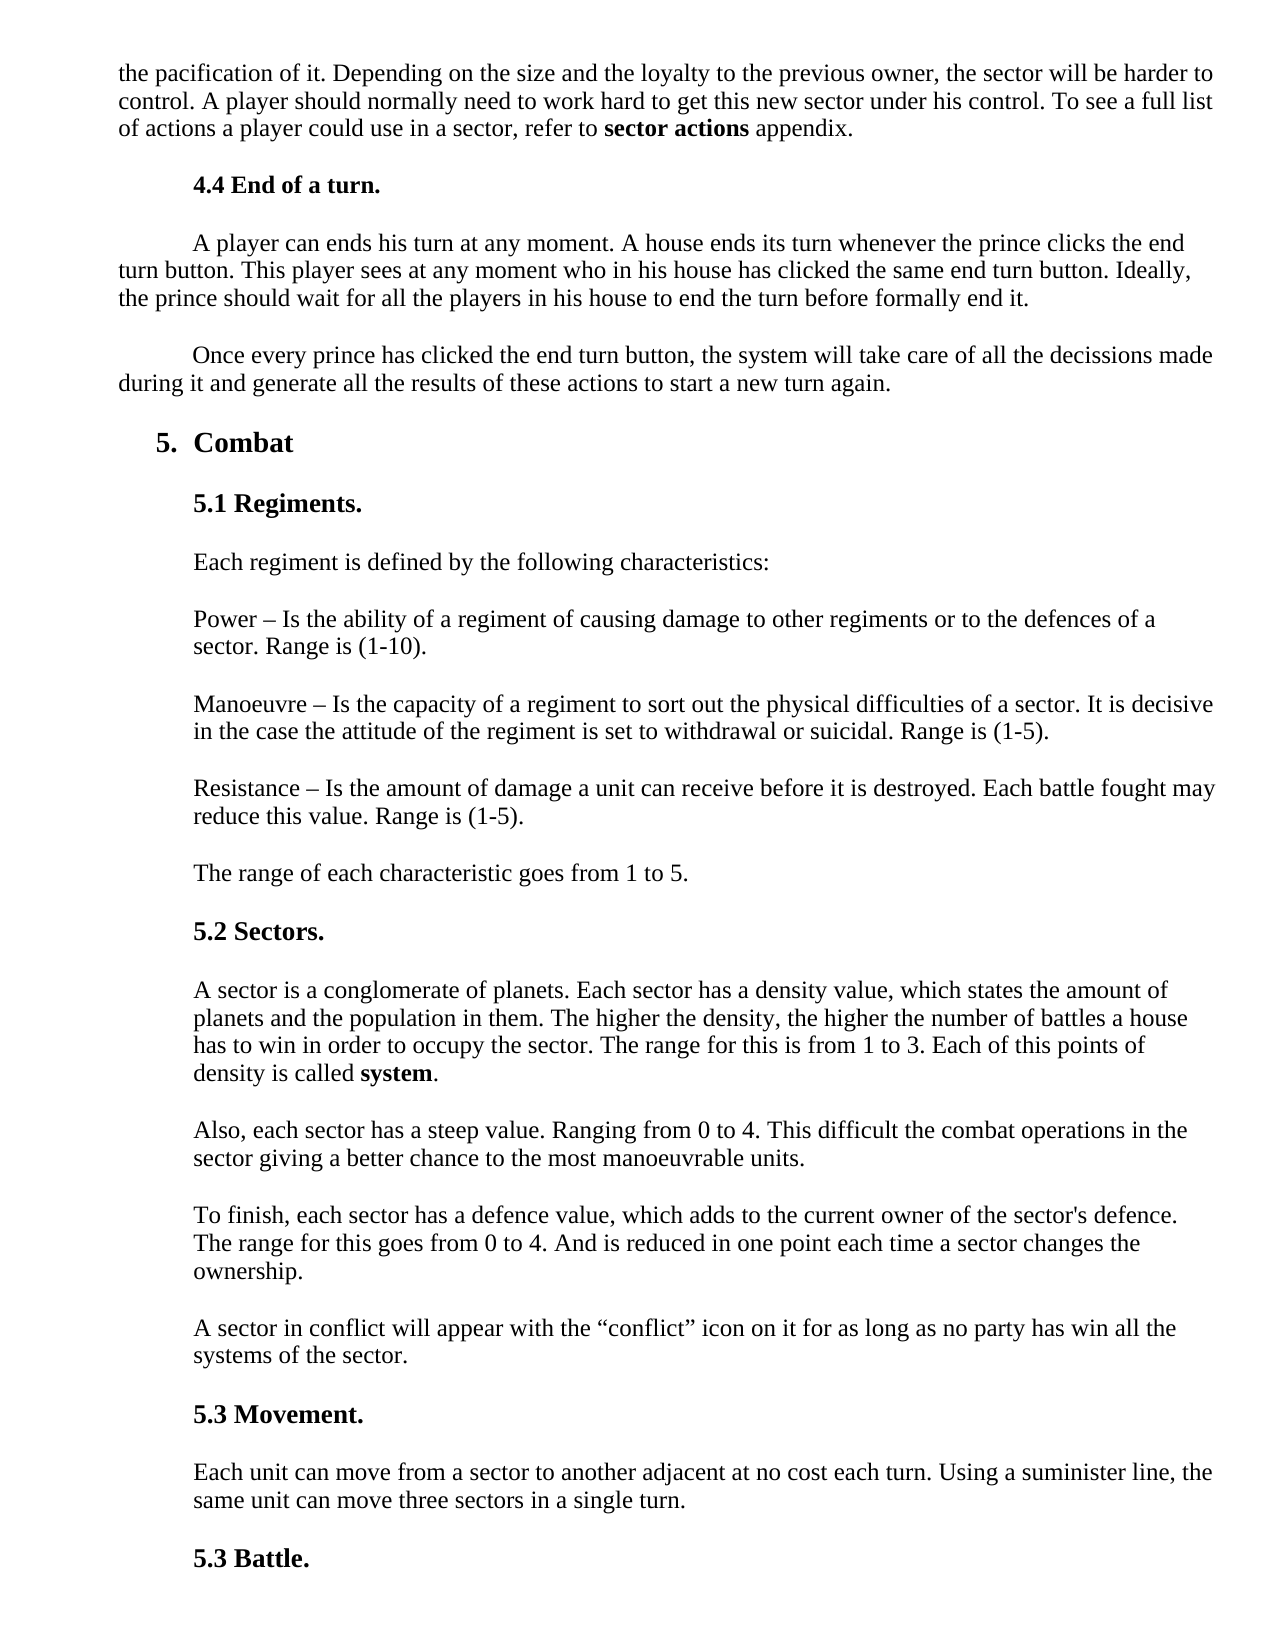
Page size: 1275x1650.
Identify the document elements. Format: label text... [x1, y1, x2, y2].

list Each regiment is defined by the following characteristics: [156, 548, 1216, 575]
list Combat [156, 426, 1216, 459]
list Resistance – Is the amount of damage a unit can receive before it is destroyed. Each battle fought may reduce this value. Range is (1-5). [156, 774, 1216, 830]
list Also, each sector has a steep value. Ranging from 0 to 4. This difficult the combat operations in the sector giving a better chance to the most manoeuvrable units. [156, 1116, 1216, 1172]
text A player can ends his turn at any moment. A house ends its turn whenever the prince clicks the end turn button. This player sees at any moment who in his house has clicked the same end turn button. Ideally, the prince should wait for all the players in his house to end the turn before formally end it. [118, 229, 1216, 312]
text the pacification of it. Depending on the size and the loyalty to the previous owner, the sector will be harder to control. A player should normally need to work hard to get this new sector under his control. To see a full list of actions a player could use in a sector, refer to sector actions appendix. [118, 59, 1216, 142]
list 5.3 Battle. [156, 1543, 1216, 1573]
list End of a turn. [193, 172, 1216, 199]
list Manoeuvre – Is the capacity of a regiment to sort out the physical difficulties of a sector. It is decisive in the case the attitude of the regiment is set to withdrawal or suicidal. Range is (1-5). [156, 690, 1216, 745]
list 5.1 Regiments. [156, 488, 1216, 518]
list Power – Is the ability of a regiment of causing damage to other regiments or to the defences of a sector. Range is (1-10). [156, 605, 1216, 660]
list To finish, each sector has a defence value, which adds to the current owner of the sector's defence. The range for this goes from 0 to 4. And is reduced in one point each time a sector changes the ownership. [156, 1201, 1216, 1284]
list A sector is a conglomerate of planets. Each sector has a density value, which states the amount of planets and the population in them. The higher the density, the higher the number of battles a house has to win in order to occupy the sector. The range for this is from 1 to 3. Each of this points of density is called system. [156, 976, 1216, 1087]
text Once every prince has clicked the end turn button, the system will take care of all the decissions made during it and generate all the results of these actions to start a new turn again. [118, 341, 1216, 397]
list A sector in conflict will appear with the “conflict” icon on it for as long as no party has win all the systems of the sector. [156, 1314, 1216, 1369]
list Each unit can move from a sector to another adjacent at no cost each turn. Using a suminister line, the same unit can move three sectors in a single turn. [156, 1458, 1216, 1514]
list The range of each characteristic goes from 1 to 5. [156, 859, 1216, 887]
list 5.2 Sectors. [156, 917, 1216, 947]
list 5.3 Movement. [156, 1399, 1216, 1429]
